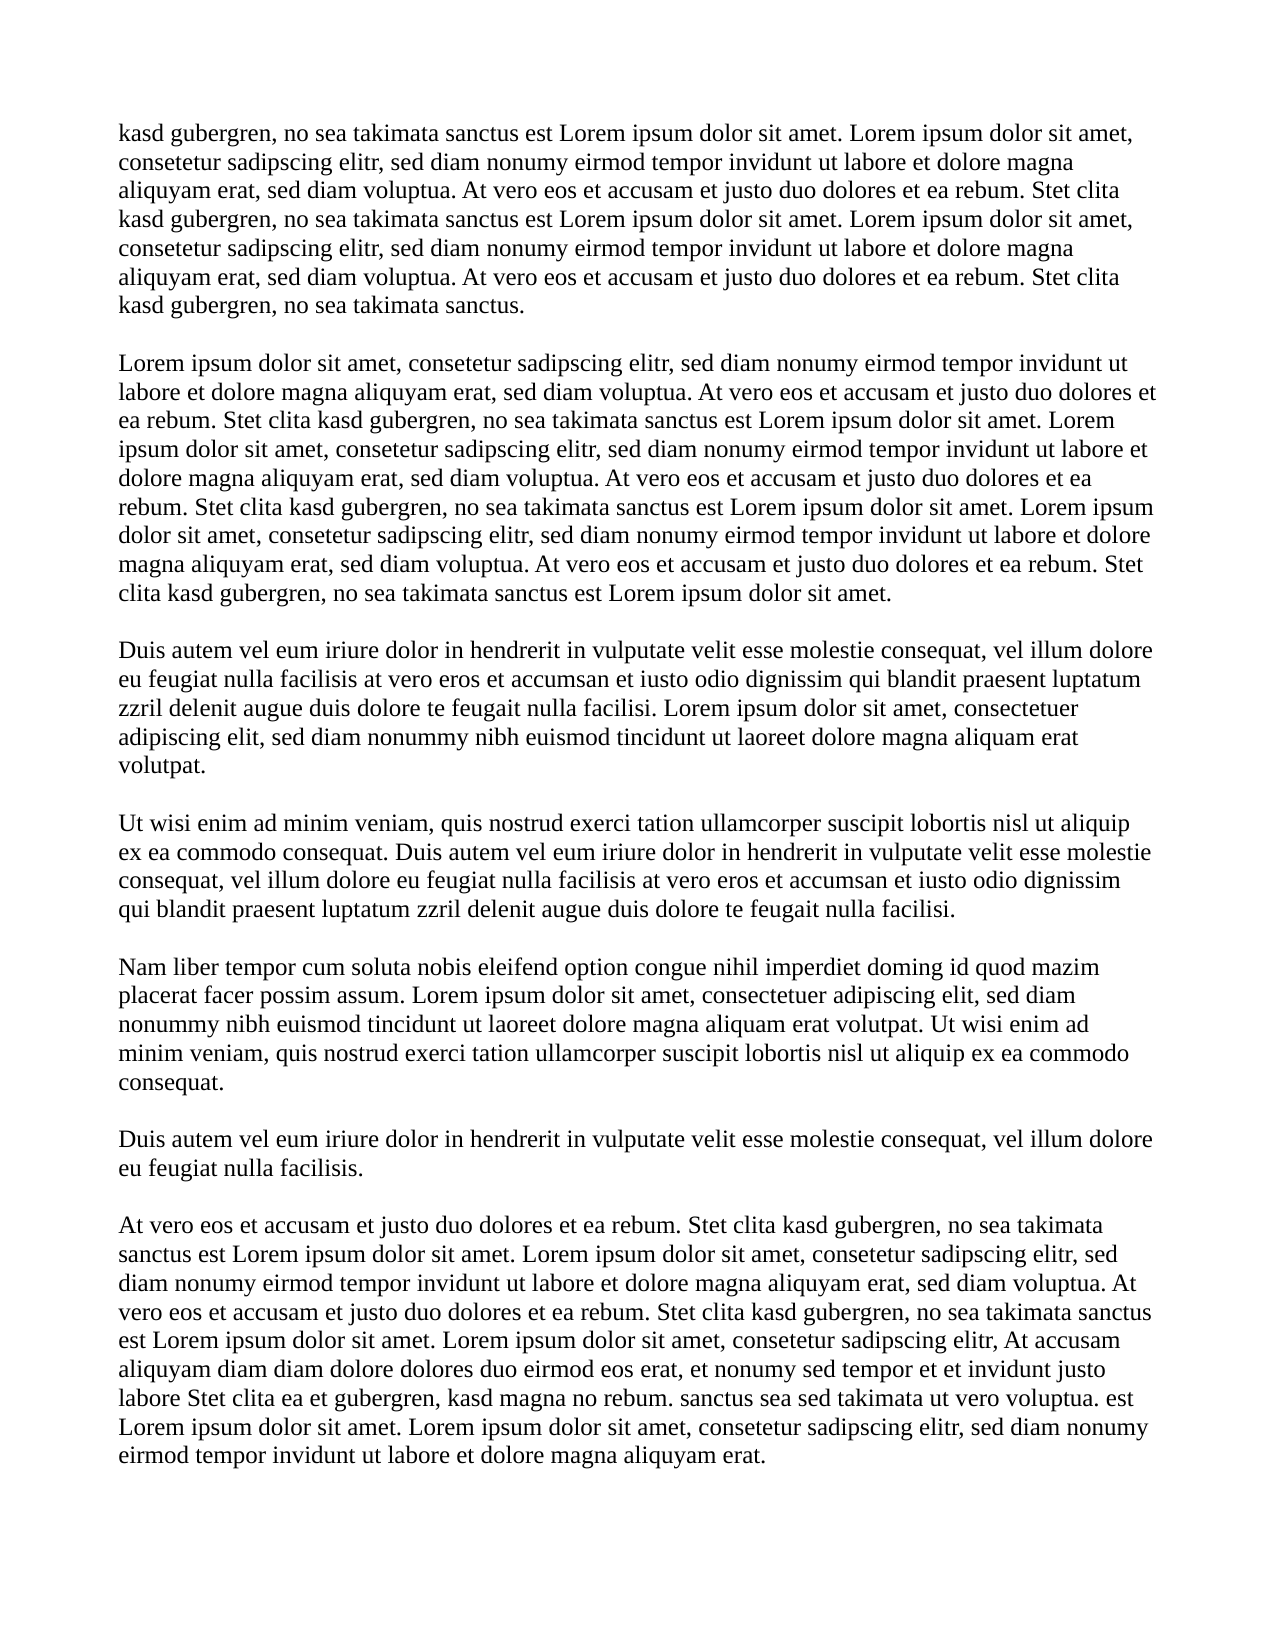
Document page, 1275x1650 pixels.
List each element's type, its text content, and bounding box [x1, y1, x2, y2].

text Nam liber tempor cum soluta nobis eleifend option congue nihil imperdiet doming id quod mazim placerat facer possim assum. Lorem ipsum dolor sit amet, consectetuer adipiscing elit, sed diam nonummy nibh euismod tincidunt ut laoreet dolore magna aliquam erat volutpat. Ut wisi enim ad minim veniam, quis nostrud exerci tation ullamcorper suscipit lobortis nisl ut aliquip ex ea commodo consequat. [118, 952, 1157, 1096]
text Ut wisi enim ad minim veniam, quis nostrud exerci tation ullamcorper suscipit lobortis nisl ut aliquip ex ea commodo consequat. Duis autem vel eum iriure dolor in hendrerit in vulputate velit esse molestie consequat, vel illum dolore eu feugiat nulla facilisis at vero eros et accumsan et iusto odio dignissim qui blandit praesent luptatum zzril delenit augue duis dolore te feugait nulla facilisi. [118, 808, 1157, 923]
text kasd gubergren, no sea takimata sanctus est Lorem ipsum dolor sit amet. Lorem ipsum dolor sit amet, consetetur sadipscing elitr, sed diam nonumy eirmod tempor invidunt ut labore et dolore magna aliquyam erat, sed diam voluptua. At vero eos et accusam et justo duo dolores et ea rebum. Stet clita kasd gubergren, no sea takimata sanctus est Lorem ipsum dolor sit amet. Lorem ipsum dolor sit amet, consetetur sadipscing elitr, sed diam nonumy eirmod tempor invidunt ut labore et dolore magna aliquyam erat, sed diam voluptua. At vero eos et accusam et justo duo dolores et ea rebum. Stet clita kasd gubergren, no sea takimata sanctus. [118, 118, 1157, 319]
text At vero eos et accusam et justo duo dolores et ea rebum. Stet clita kasd gubergren, no sea takimata sanctus est Lorem ipsum dolor sit amet. Lorem ipsum dolor sit amet, consetetur sadipscing elitr, sed diam nonumy eirmod tempor invidunt ut labore et dolore magna aliquyam erat, sed diam voluptua. At vero eos et accusam et justo duo dolores et ea rebum. Stet clita kasd gubergren, no sea takimata sanctus est Lorem ipsum dolor sit amet. Lorem ipsum dolor sit amet, consetetur sadipscing elitr, At accusam aliquyam diam diam dolore dolores duo eirmod eos erat, et nonumy sed tempor et et invidunt justo labore Stet clita ea et gubergren, kasd magna no rebum. sanctus sea sed takimata ut vero voluptua. est Lorem ipsum dolor sit amet. Lorem ipsum dolor sit amet, consetetur sadipscing elitr, sed diam nonumy eirmod tempor invidunt ut labore et dolore magna aliquyam erat. [118, 1211, 1157, 1469]
text Duis autem vel eum iriure dolor in hendrerit in vulputate velit esse molestie consequat, vel illum dolore eu feugiat nulla facilisis. [118, 1124, 1157, 1182]
text Duis autem vel eum iriure dolor in hendrerit in vulputate velit esse molestie consequat, vel illum dolore eu feugiat nulla facilisis at vero eros et accumsan et iusto odio dignissim qui blandit praesent luptatum zzril delenit augue duis dolore te feugait nulla facilisi. Lorem ipsum dolor sit amet, consectetuer adipiscing elit, sed diam nonummy nibh euismod tincidunt ut laoreet dolore magna aliquam erat volutpat. [118, 636, 1157, 779]
text Lorem ipsum dolor sit amet, consetetur sadipscing elitr, sed diam nonumy eirmod tempor invidunt ut labore et dolore magna aliquyam erat, sed diam voluptua. At vero eos et accusam et justo duo dolores et ea rebum. Stet clita kasd gubergren, no sea takimata sanctus est Lorem ipsum dolor sit amet. Lorem ipsum dolor sit amet, consetetur sadipscing elitr, sed diam nonumy eirmod tempor invidunt ut labore et dolore magna aliquyam erat, sed diam voluptua. At vero eos et accusam et justo duo dolores et ea rebum. Stet clita kasd gubergren, no sea takimata sanctus est Lorem ipsum dolor sit amet. Lorem ipsum dolor sit amet, consetetur sadipscing elitr, sed diam nonumy eirmod tempor invidunt ut labore et dolore magna aliquyam erat, sed diam voluptua. At vero eos et accusam et justo duo dolores et ea rebum. Stet clita kasd gubergren, no sea takimata sanctus est Lorem ipsum dolor sit amet. [118, 348, 1157, 607]
